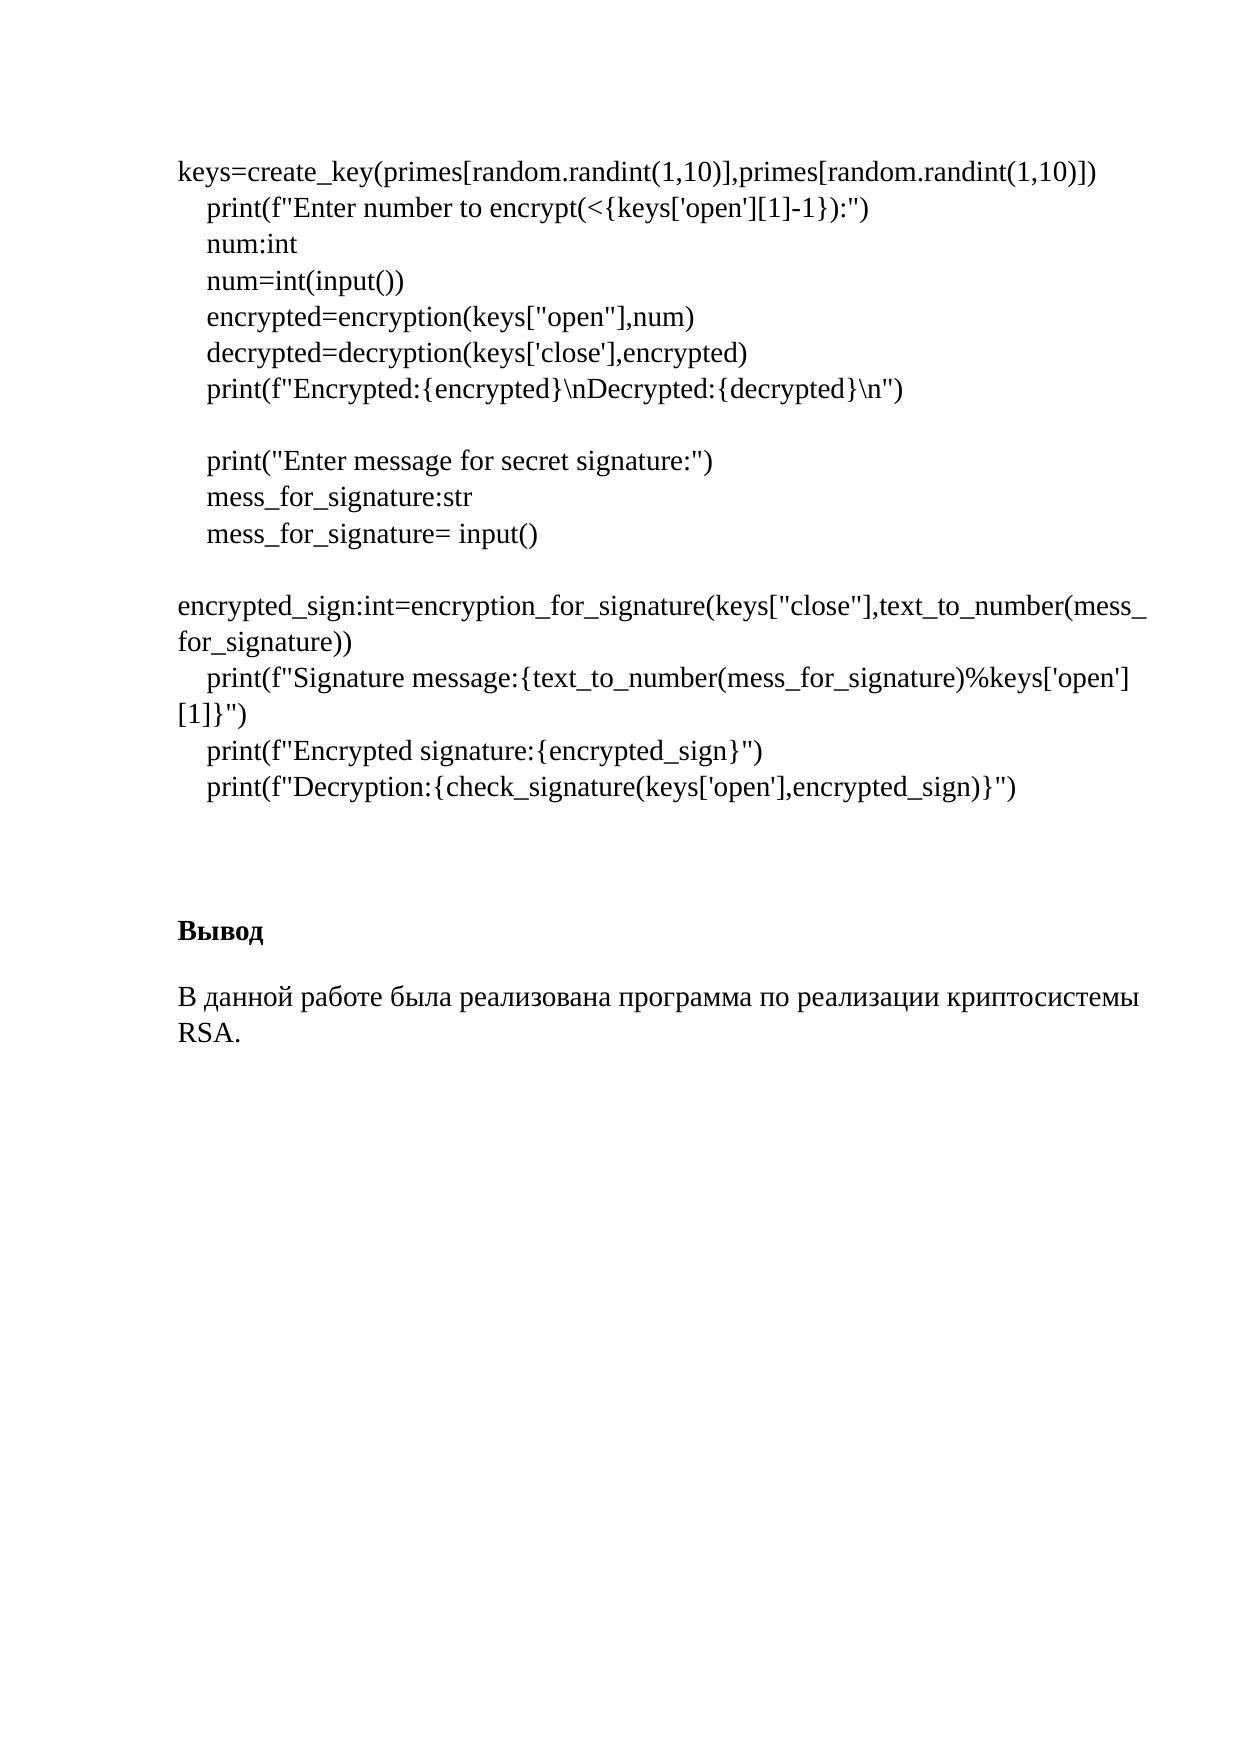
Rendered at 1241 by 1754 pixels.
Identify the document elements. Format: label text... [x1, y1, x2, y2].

text mess_for_signature:str [177, 479, 1152, 513]
subtitle Вывод [177, 913, 1152, 947]
text print(f"Enter number to encrypt(<{keys['open'][1]-1}):") [177, 190, 1152, 224]
text print(f"Encrypted signature:{encrypted_sign}") [177, 733, 1152, 766]
text num:int [177, 227, 1152, 260]
text В данной работе была реализована программа по реализации криптосистемы RSA. [177, 979, 1152, 1049]
text num=int(input()) [177, 263, 1152, 296]
text print(f"Encrypted:{encrypted}\nDecrypted:{decrypted}\n") [177, 371, 1152, 405]
text encrypted=encryption(keys["open"],num) [177, 299, 1152, 332]
text decrypted=decryption(keys['close'],encrypted) [177, 335, 1152, 368]
text encrypted_sign:int=encryption_for_signature(keys["close"],text_to_number(mess_for_signature)) [177, 552, 1152, 658]
text print(f"Decryption:{check_signature(keys['open'],encrypted_sign)}") [177, 769, 1152, 802]
text print("Enter message for secret signature:") [177, 443, 1152, 477]
text keys=create_key(primes[random.randint(1,10)],primes[random.randint(1,10)]) [177, 118, 1152, 188]
text mess_for_signature= input() [177, 516, 1152, 549]
text print(f"Signature message:{text_to_number(mess_for_signature)%keys['open'][1]}") [177, 660, 1152, 730]
